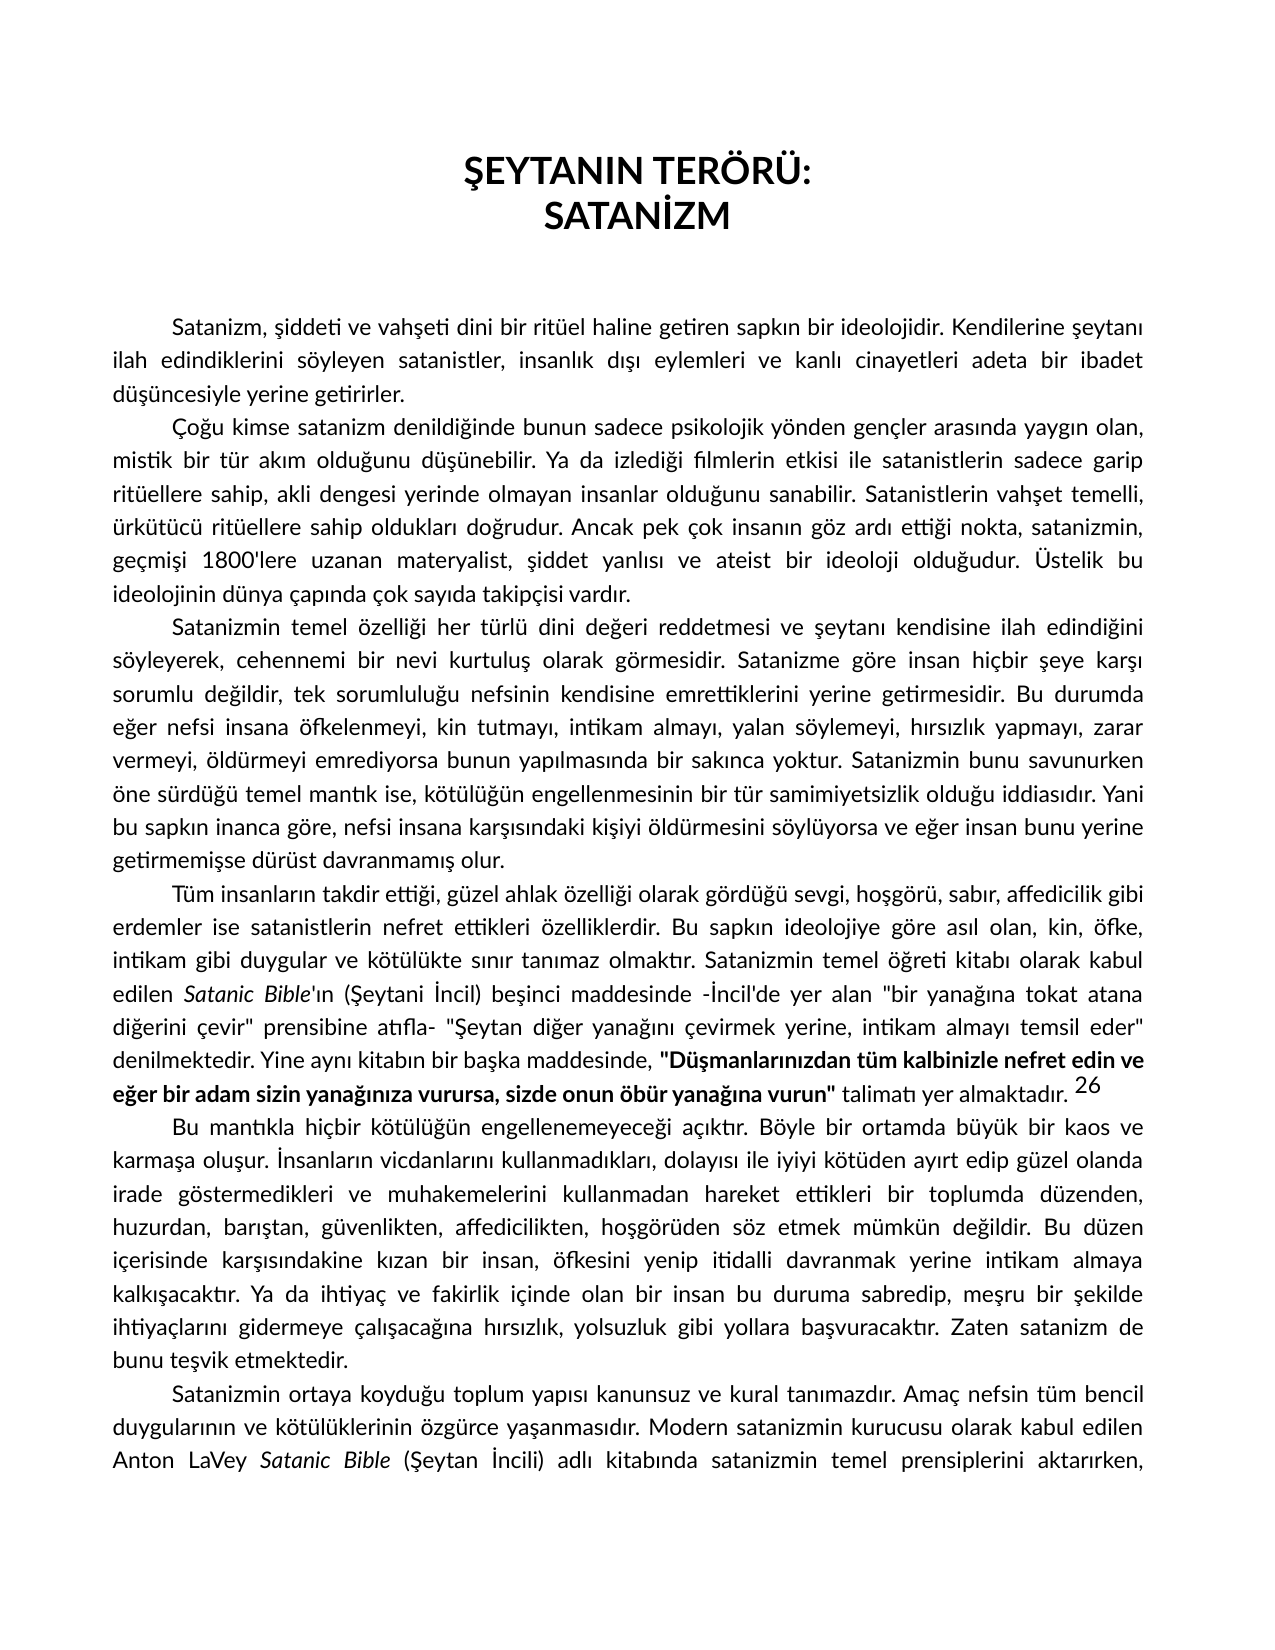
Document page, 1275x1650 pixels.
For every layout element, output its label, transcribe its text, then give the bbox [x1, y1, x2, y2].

text Satanizm, şiddeti ve vahşeti dini bir ritüel haline getiren sapkın bir ideolojidir. Kendilerine şeytanı ilah edindiklerini söyleyen satanistler, insanlık dışı eylemleri ve kanlı cinayetleri adeta bir ibadet düşüncesiyle yerine getirirler. [112, 309, 1145, 409]
text Tüm insanların takdir ettiği, güzel ahlak özelliği olarak gördüğü sevgi, hoşgörü, sabır, affedicilik gibi erdemler ise satanistlerin nefret ettikleri özelliklerdir. Bu sapkın ideolojiye göre asıl olan, kin, öfke, intikam gibi duygular ve kötülükte sınır tanımaz olmaktır. Satanizmin temel öğreti kitabı olarak kabul edilen Satanic Bible'ın (Şeytani İncil) beşinci maddesinde -İncil'de yer alan "bir yanağına tokat atana diğerini çevir" prensibine atıfla- "Şeytan diğer yanağını çevirmek yerine, intikam almayı temsil eder" denilmektedir. Yine aynı kitabın bir başka maddesinde, "Düşmanlarınızdan tüm kalbinizle nefret edin ve eğer bir adam sizin yanağınıza vurursa, sizde onun öbür yanağına vurun" talimatı yer almaktadır. 26 [112, 876, 1145, 1109]
text Satanizmin ortaya koyduğu toplum yapısı kanunsuz ve kural tanımazdır. Amaç nefsin tüm bencil duygularının ve kötülüklerinin özgürce yaşanmasıdır. Modern satanizmin kurucusu olarak kabul edilen Anton LaVey Satanic Bible (Şeytan İncili) adlı kitabında satanizmin temel prensiplerini aktarırken, [112, 1376, 1145, 1476]
subtitle SATANİZM [112, 193, 1162, 238]
subtitle ŞEYTANIN TERÖRÜ: [112, 148, 1162, 193]
text Bu mantıkla hiçbir kötülüğün engellenemeyeceği açıktır. Böyle bir ortamda büyük bir kaos ve karmaşa oluşur. İnsanların vicdanlarını kullanmadıkları, dolayısı ile iyiyi kötüden ayırt edip güzel olanda irade göstermedikleri ve muhakemelerini kullanmadan hareket ettikleri bir toplumda düzenden, huzurdan, barıştan, güvenlikten, affedicilikten, hoşgörüden söz etmek mümkün değildir. Bu düzen içerisinde karşısındakine kızan bir insan, öfkesini yenip itidalli davranmak yerine intikam almaya kalkışacaktır. Ya da ihtiyaç ve fakirlik içinde olan bir insan bu duruma sabredip, meşru bir şekilde ihtiyaçlarını gidermeye çalışacağına hırsızlık, yolsuzluk gibi yollara başvuracaktır. Zaten satanizm de bunu teşvik etmektedir. [112, 1109, 1145, 1376]
text Çoğu kimse satanizm denildiğinde bunun sadece psikolojik yönden gençler arasında yaygın olan, mistik bir tür akım olduğunu düşünebilir. Ya da izlediği filmlerin etkisi ile satanistlerin sadece garip ritüellere sahip, akli dengesi yerinde olmayan insanlar olduğunu sanabilir. Satanistlerin vahşet temelli, ürkütücü ritüellere sahip oldukları doğrudur. Ancak pek çok insanın göz ardı ettiği nokta, satanizmin, geçmişi 1800'lere uzanan materyalist, şiddet yanlısı ve ateist bir ideoloji olduğudur. Üstelik bu ideolojinin dünya çapında çok sayıda takipçisi vardır. [112, 409, 1145, 609]
text Satanizmin temel özelliği her türlü dini değeri reddetmesi ve şeytanı kendisine ilah edindiğini söyleyerek, cehennemi bir nevi kurtuluş olarak görmesidir. Satanizme göre insan hiçbir şeye karşı sorumlu değildir, tek sorumluluğu nefsinin kendisine emrettiklerini yerine getirmesidir. Bu durumda eğer nefsi insana öfkelenmeyi, kin tutmayı, intikam almayı, yalan söylemeyi, hırsızlık yapmayı, zarar vermeyi, öldürmeyi emrediyorsa bunun yapılmasında bir sakınca yoktur. Satanizmin bunu savunurken öne sürdüğü temel mantık ise, kötülüğün engellenmesinin bir tür samimiyetsizlik olduğu iddiasıdır. Yani bu sapkın inanca göre, nefsi insana karşısındaki kişiyi öldürmesini söylüyorsa ve eğer insan bunu yerine getirmemişse dürüst davranmamış olur. [112, 609, 1145, 876]
